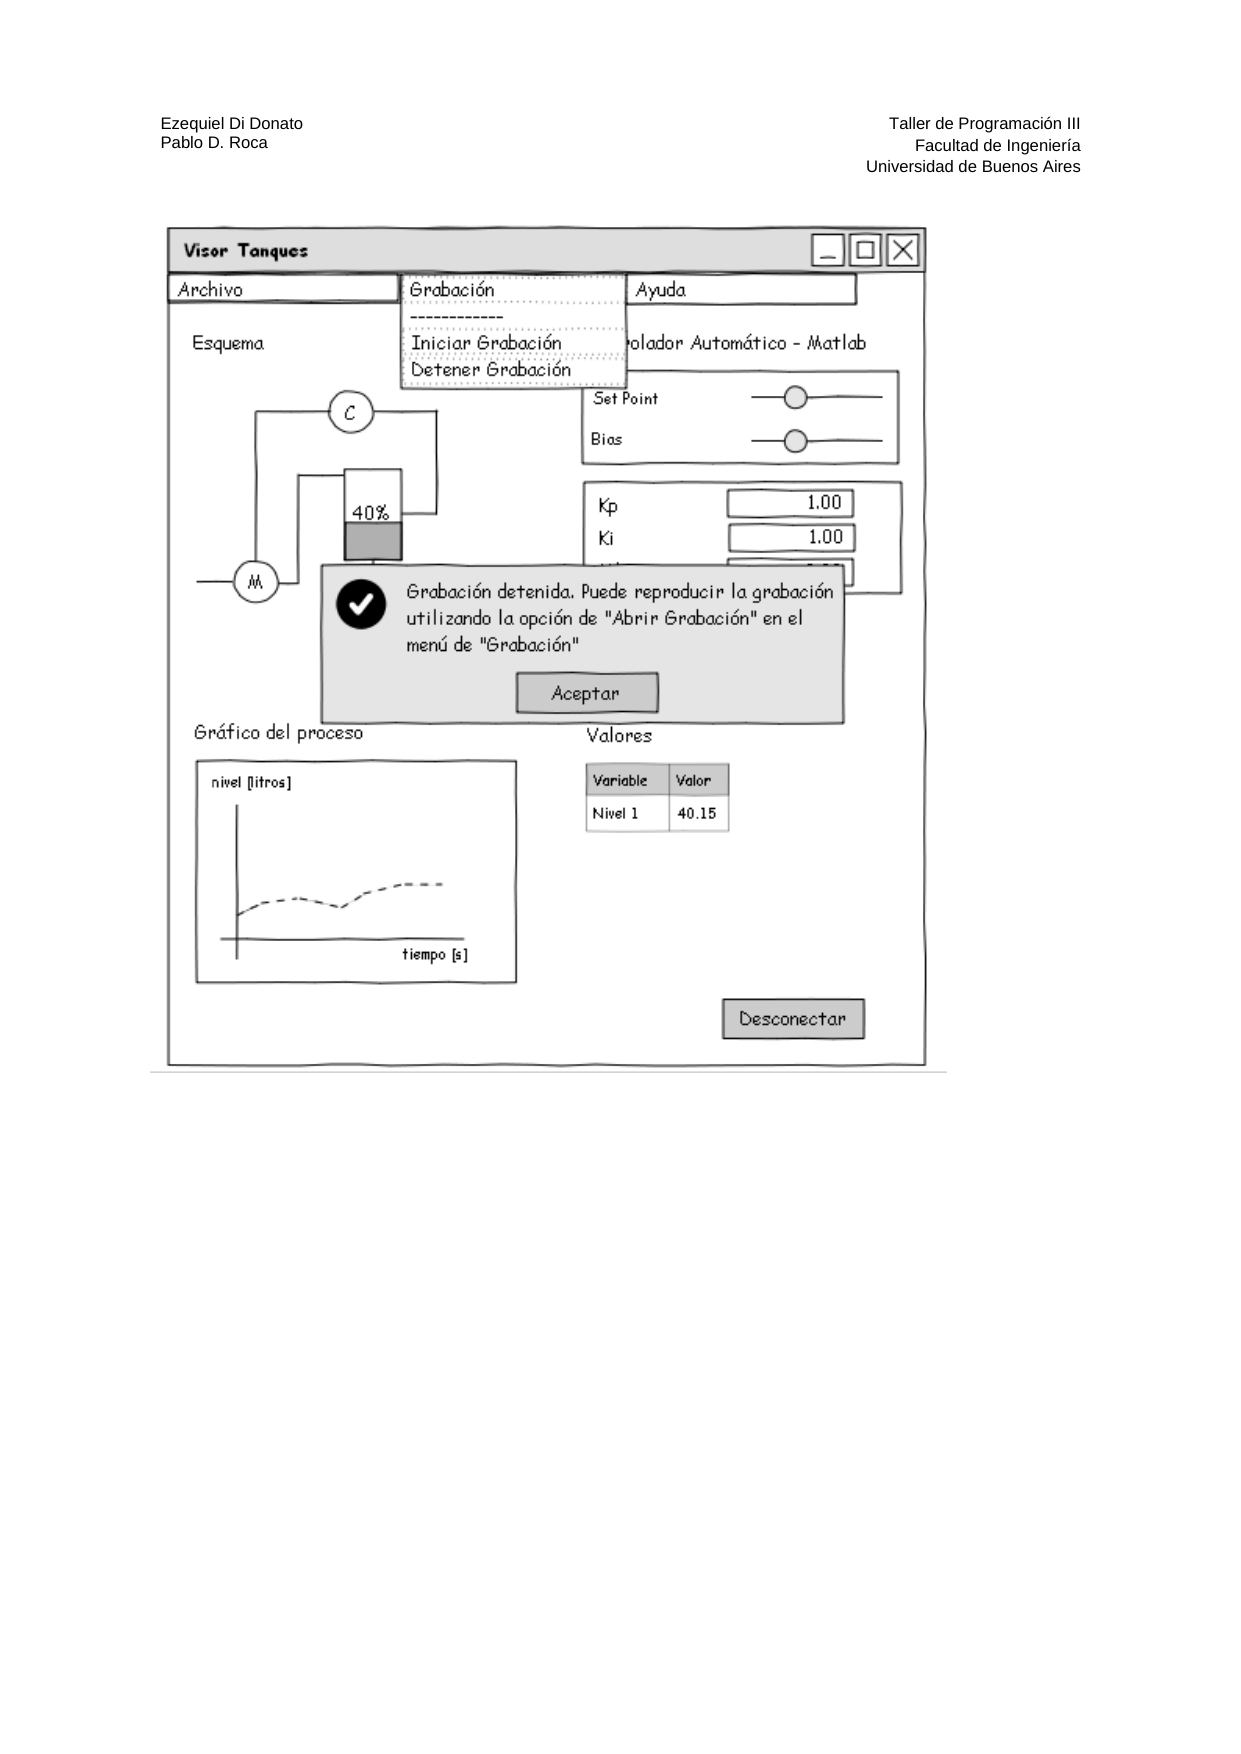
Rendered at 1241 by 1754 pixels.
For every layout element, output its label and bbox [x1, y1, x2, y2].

picture [150, 213, 947, 1088]
